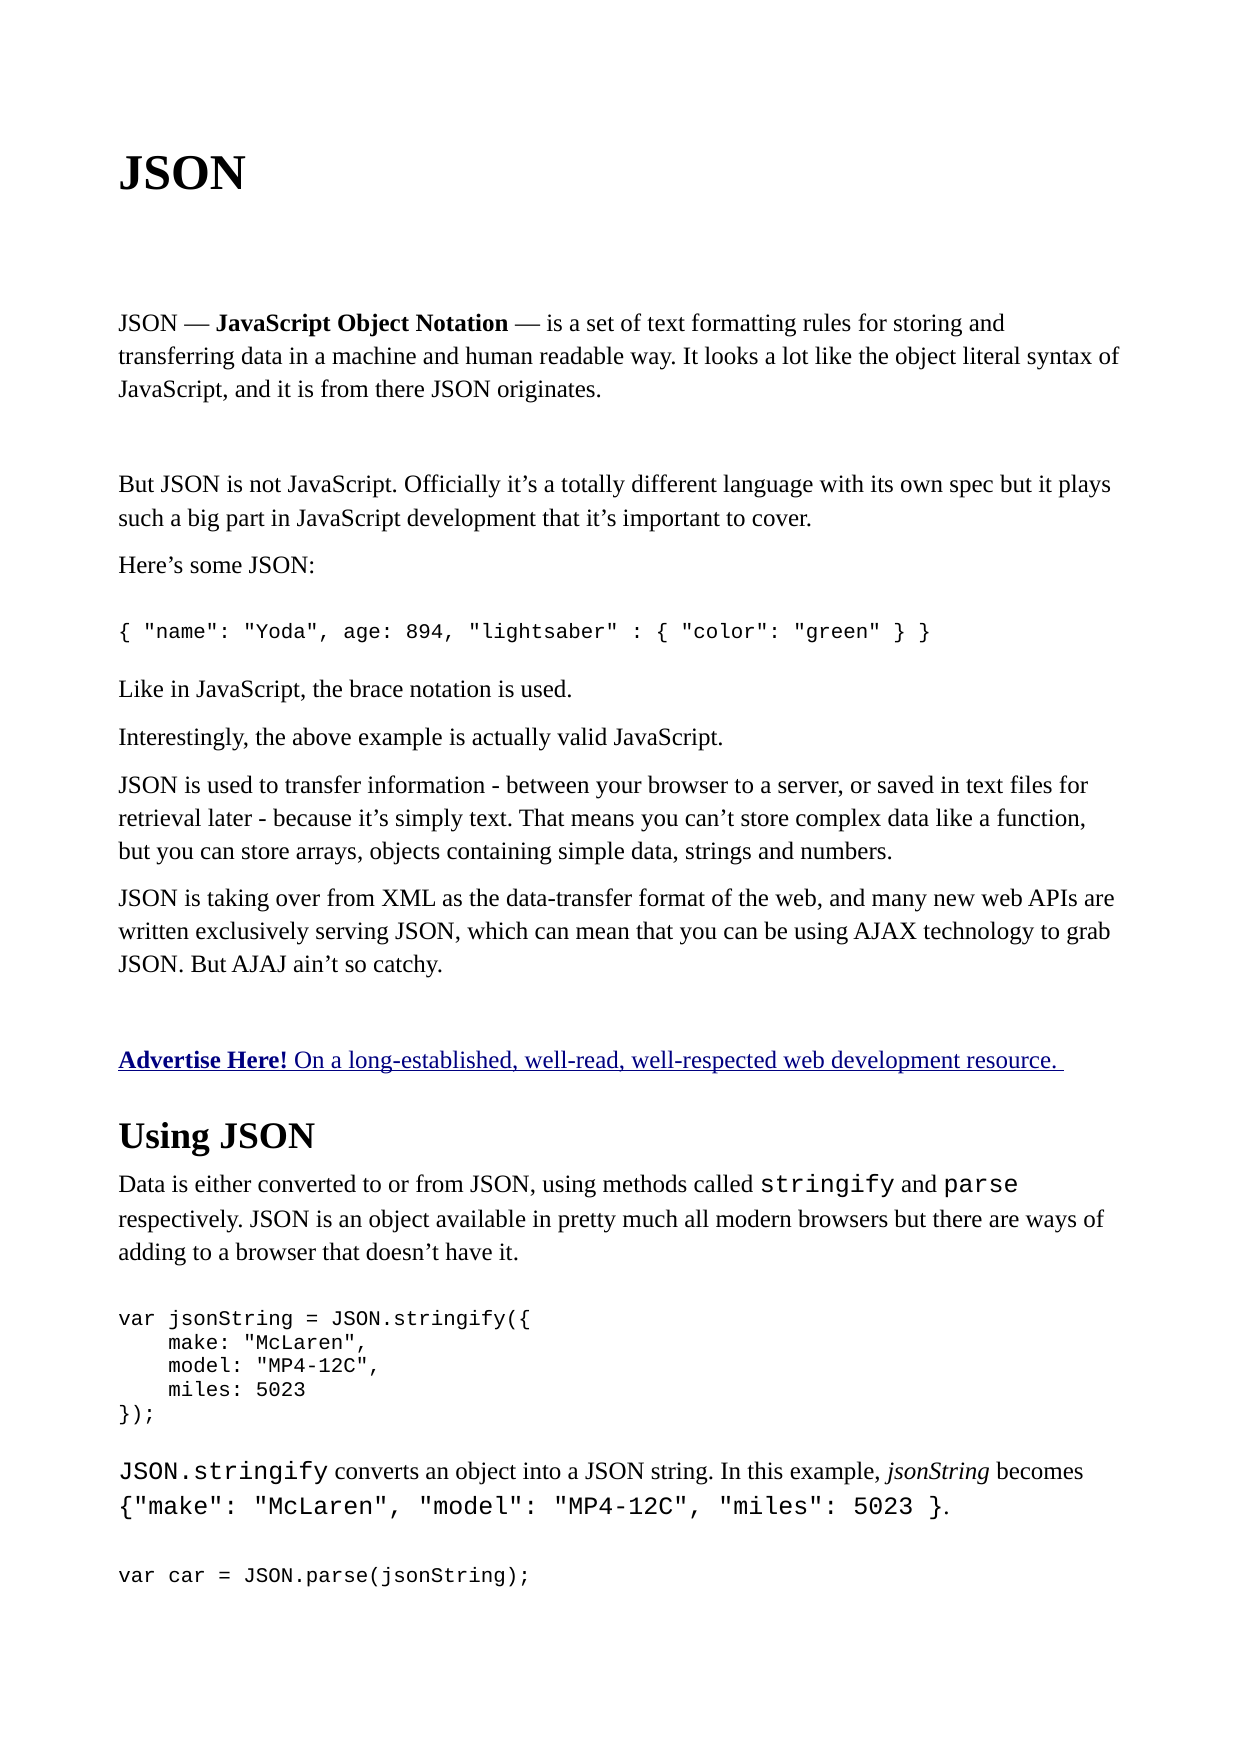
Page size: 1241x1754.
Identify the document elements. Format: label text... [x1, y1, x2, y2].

text JSON is taking over from XML as the data-transfer format of the web, and many new web APIs are written exclusively serving JSON, which can mean that you can be using AJAX technology to grab JSON. But AJAJ ain’t so catchy. [118, 883, 1122, 978]
text JSON — JavaScript Object Notation — is a set of text formatting rules for storing and transferring data in a machine and human readable way. It looks a lot like the object literal syntax of JavaScript, and it is from there JSON originates. [118, 308, 1122, 403]
text miles: 5023 [118, 1379, 1122, 1403]
text Data is either converted to or from JSON, using methods called stringify and parse respectively. JSON is an object available in pretty much all modern browsers but there are ways of adding to a browser that doesn’t have it. [118, 1169, 1122, 1266]
text { "name": "Yoda", age: 894, "lightsaber" : { "color": "green" } } [118, 621, 1122, 645]
text var jsonString = JSON.stringify({ [118, 1308, 1122, 1332]
text Interestingly, the above example is actually valid JavaScript. [118, 722, 1122, 751]
text model: "MP4-12C", [118, 1355, 1122, 1379]
text Like in JavaScript, the brace notation is used. [118, 674, 1122, 703]
text But JSON is not JavaScript. Officially it’s a totally different language with its own spec but it plays such a big part in JavaScript development that it’s important to cover. [118, 469, 1122, 531]
subtitle Using JSON [118, 1113, 1122, 1156]
text Advertise Here! On a long-established, well-read, well-respected web development resource. [118, 1045, 1122, 1073]
text JSON.stringify converts an object into a JSON string. In this example, jsonString becomes {"make": "McLaren", "model": "MP4-12C", "miles": 5023 }. [118, 1456, 1122, 1522]
text }); [118, 1403, 1122, 1426]
text JSON is used to transfer information - between your browser to a server, or saved in text files for retrieval later - because it’s simply text. That means you can’t store complex data like a function, but you can store arrays, objects containing simple data, strings and numbers. [118, 770, 1122, 864]
subtitle JSON [118, 143, 1122, 201]
text Here’s some JSON: [118, 550, 1122, 579]
text make: "McLaren", [118, 1332, 1122, 1355]
text var car = JSON.parse(jsonString); [118, 1564, 1122, 1588]
